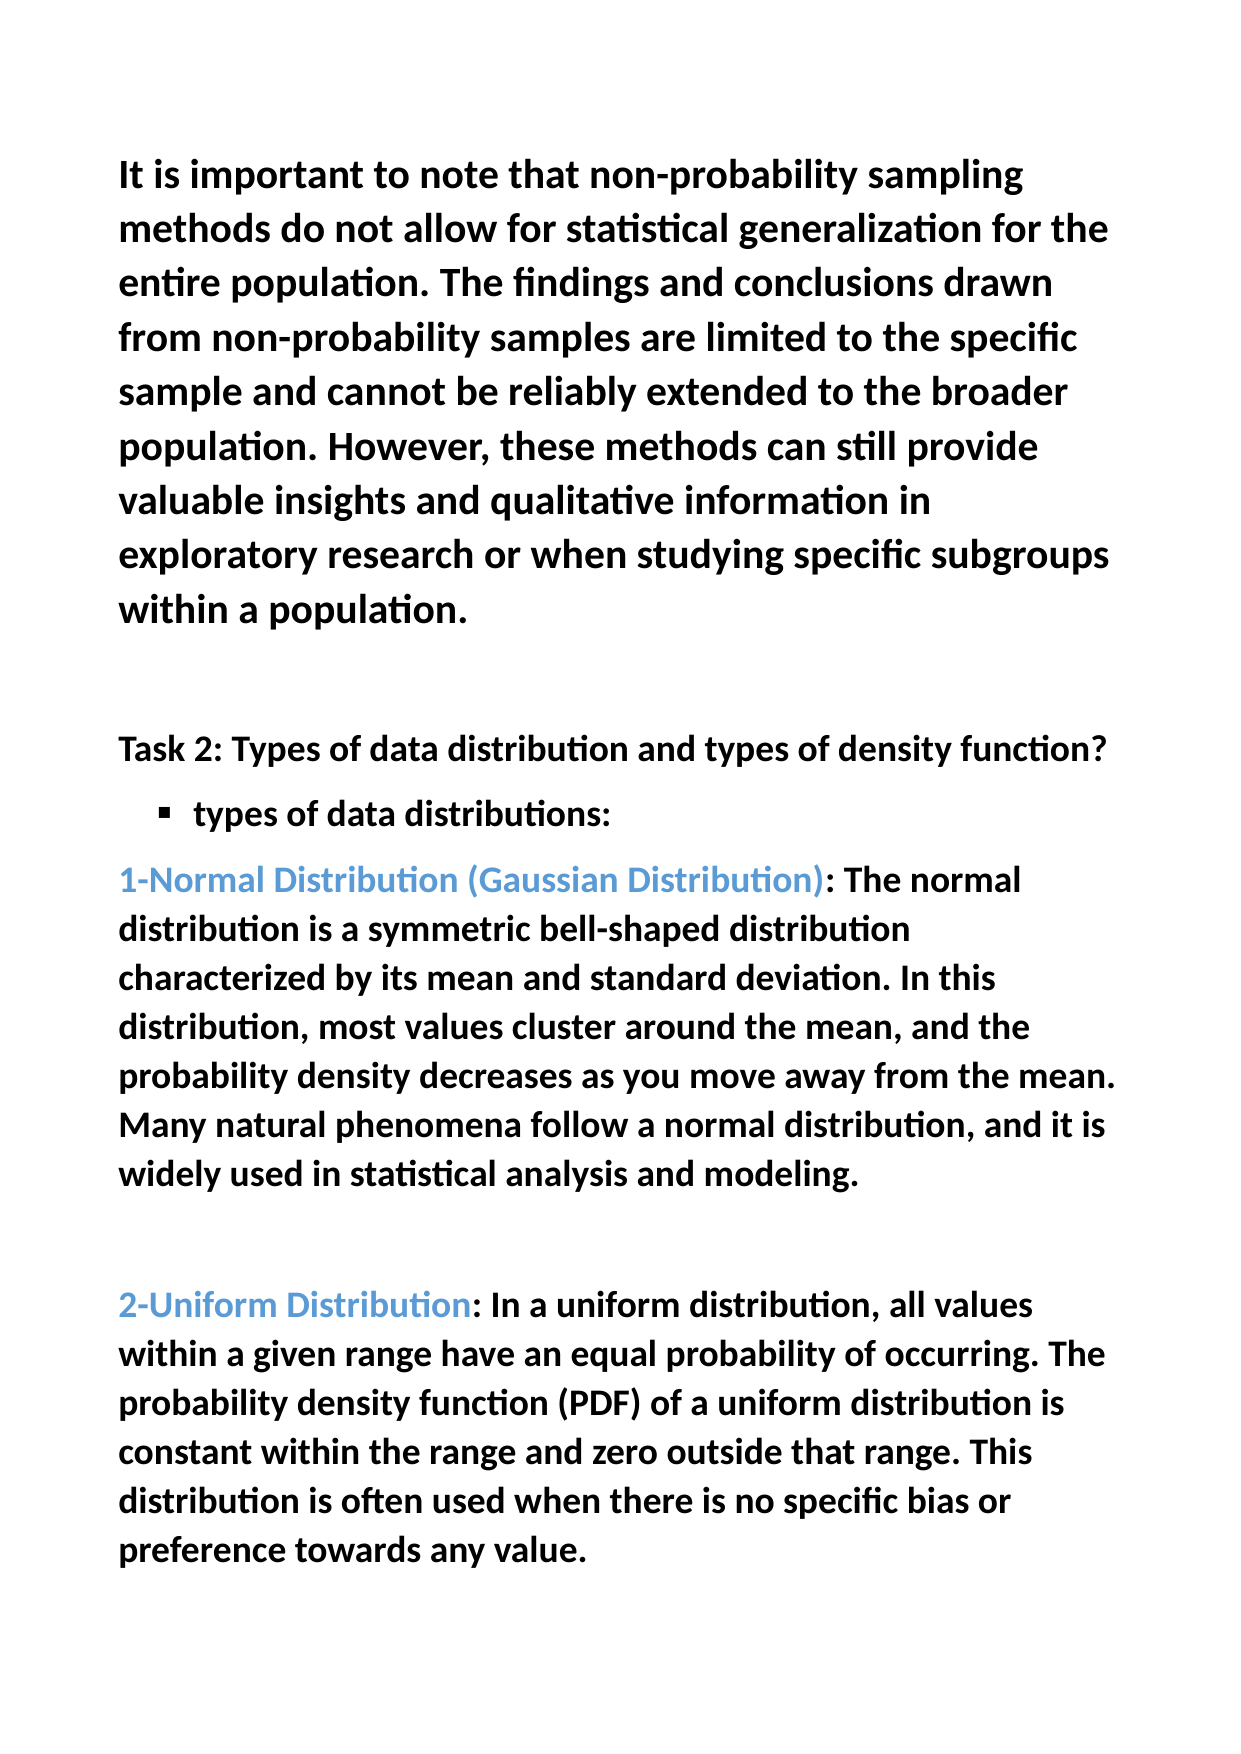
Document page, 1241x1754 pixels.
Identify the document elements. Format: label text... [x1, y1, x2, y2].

text It is important to note that non-probability sampling methods do not allow for statistical generalization for the entire population. The findings and conclusions drawn from non-probability samples are limited to the specific sample and cannot be reliably extended to the broader population. However, these methods can still provide valuable insights and qualitative information in exploratory research or when studying specific subgroups within a population. [118, 148, 1122, 633]
text Task 2: Types of data distribution and types of density function? [118, 725, 1122, 771]
text 2-Uniform Distribution: In a uniform distribution, all values within a given range have an equal probability of occurring. The probability density function (PDF) of a uniform distribution is constant within the range and zero outside that range. This distribution is often used when there is no specific bias or preference towards any value. [118, 1281, 1122, 1572]
list types of data distributions: [156, 790, 1122, 836]
text 1-Normal Distribution (Gaussian Distribution): The normal distribution is a symmetric bell-shaped distribution characterized by its mean and standard deviation. In this distribution, most values cluster around the mean, and the probability density decreases as you move away from the mean. Many natural phenomena follow a normal distribution, and it is widely used in statistical analysis and modeling. [118, 856, 1122, 1196]
